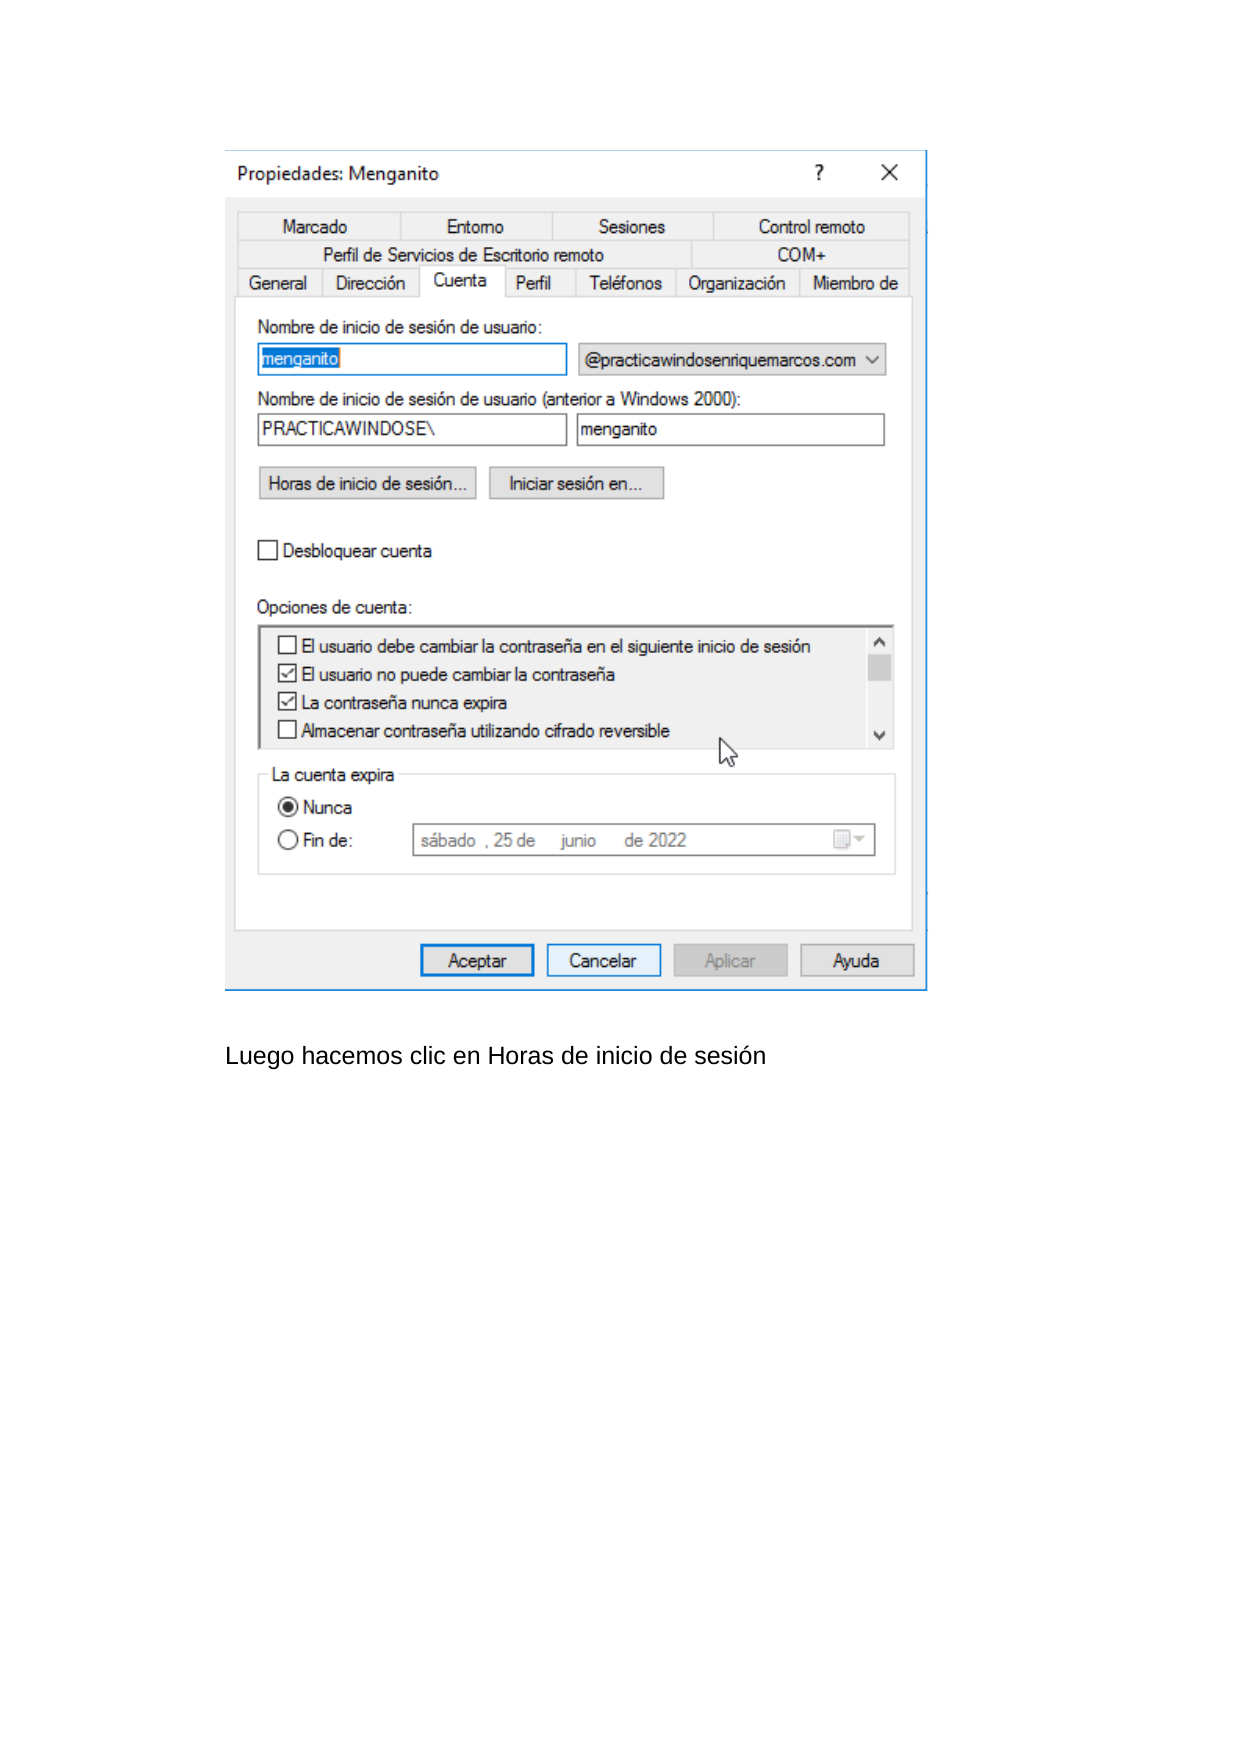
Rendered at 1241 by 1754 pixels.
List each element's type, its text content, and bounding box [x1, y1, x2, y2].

text Luego hacemos clic en Horas de inicio de sesión [225, 1041, 1090, 1069]
